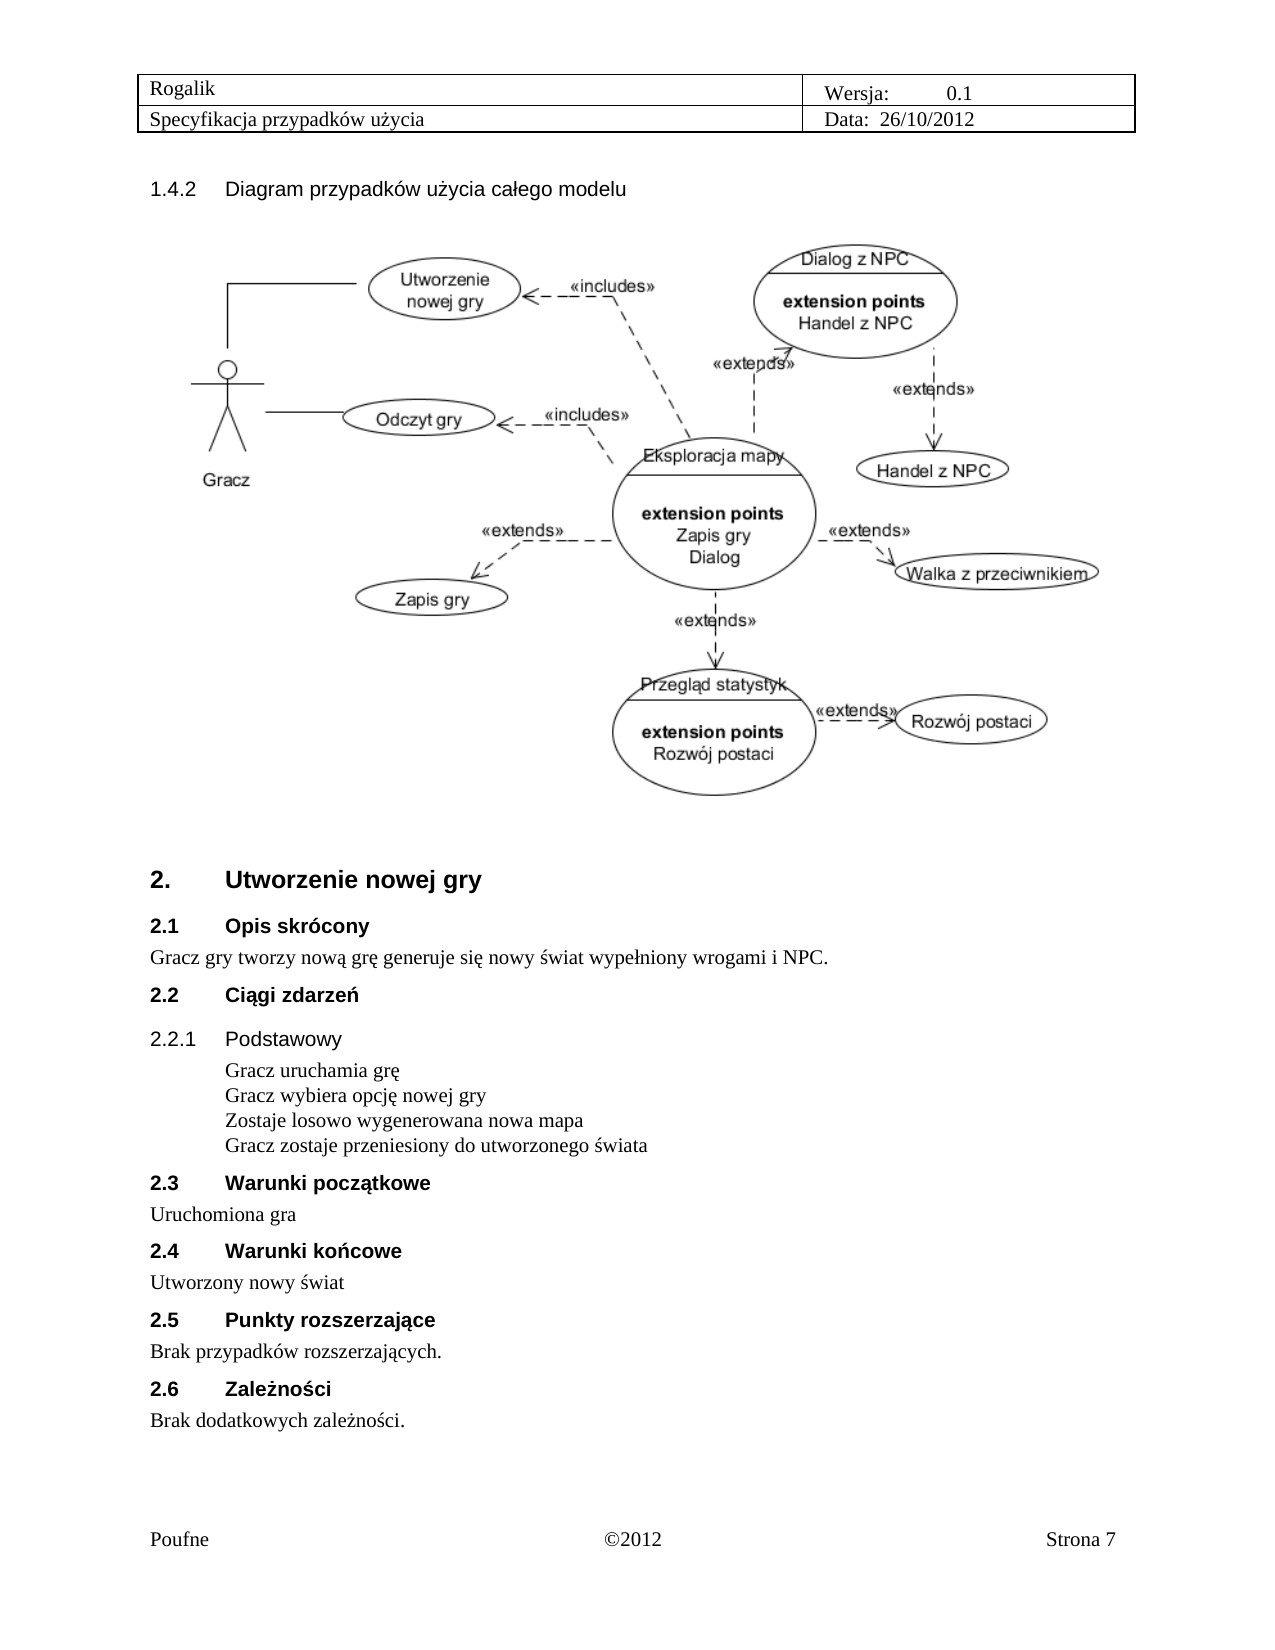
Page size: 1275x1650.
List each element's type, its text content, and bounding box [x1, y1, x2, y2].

picture [150, 207, 1125, 823]
text Utworzony nowy świat [150, 1269, 1125, 1294]
subtitle Utworzenie nowej gry [150, 866, 1125, 894]
text Gracz gry tworzy nową grę generuje się nowy świat wypełniony wrogami i NPC. [150, 944, 1125, 969]
subtitle Ciągi zdarzeń [150, 982, 1125, 1007]
text Gracz zostaje przeniesiony do utworzonego świata [150, 1132, 1125, 1157]
subtitle Diagram przypadków użycia całego modelu [150, 176, 1125, 201]
subtitle Punkty rozszerzające [150, 1307, 1125, 1332]
text Brak przypadków rozszerzających. [150, 1338, 1125, 1363]
text Gracz wybiera opcję nowej gry [150, 1082, 1125, 1107]
subtitle Warunki początkowe [150, 1169, 1125, 1194]
subtitle Zależności [150, 1376, 1125, 1401]
subtitle Opis skrócony [150, 913, 1125, 938]
text Uruchomiona gra [150, 1201, 1125, 1226]
text Gracz uruchamia grę [150, 1057, 1125, 1082]
subtitle Podstawowy [150, 1026, 1125, 1051]
text Zostaje losowo wygenerowana nowa mapa [150, 1107, 1125, 1132]
subtitle Warunki końcowe [150, 1238, 1125, 1263]
text Brak dodatkowych zależności. [150, 1407, 1125, 1432]
